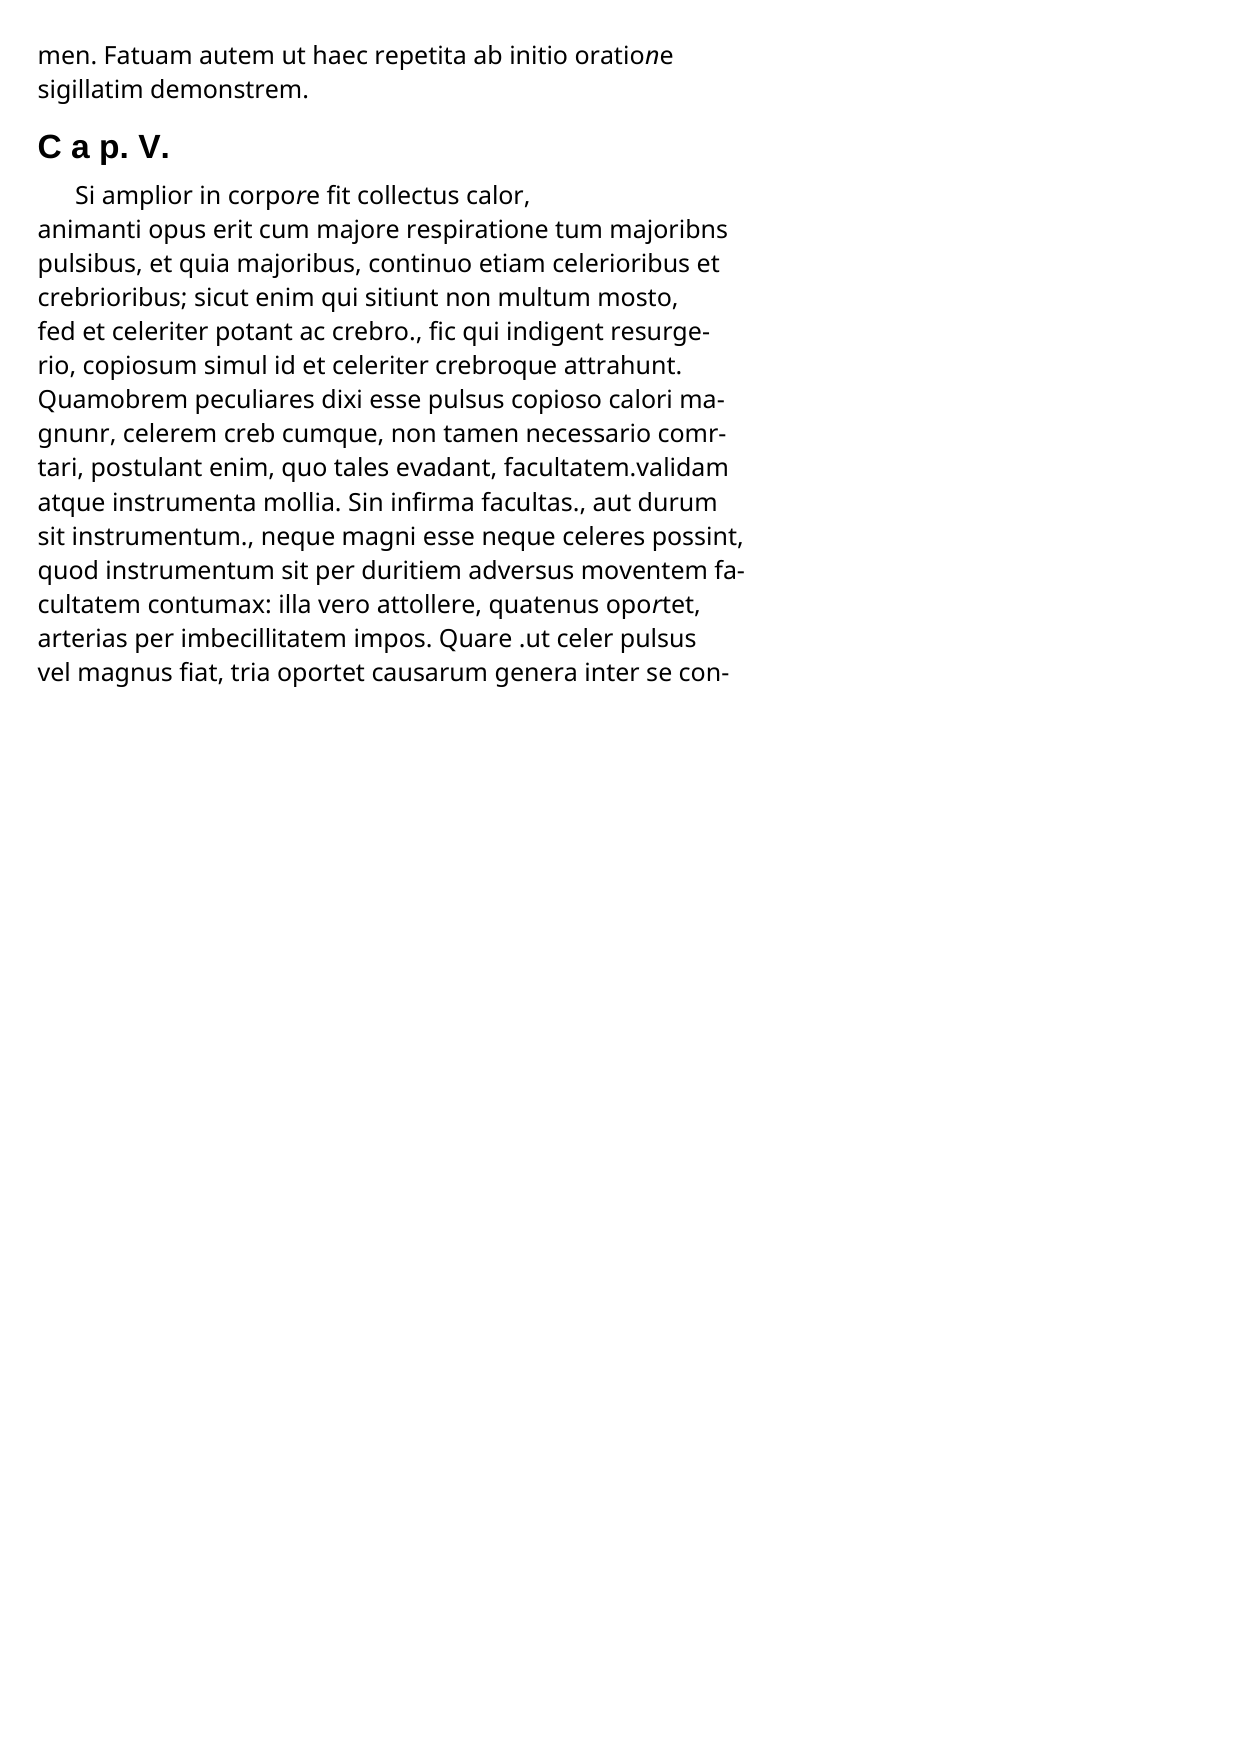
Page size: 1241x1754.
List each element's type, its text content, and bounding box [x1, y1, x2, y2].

subtitle C a p. V. [37, 126, 1203, 165]
text Si amplior in corpore fit collectus calor, animanti opus erit cum majore respiratione tum majoribns pulsibus, et quia majoribus, continuo etiam celerioribus et crebrioribus; sicut enim qui sitiunt non multum mosto, fed et celeriter potant ac crebro., fic qui indigent resurge- rio, copiosum simul id et celeriter crebroque attrahunt. Quamobrem peculiares dixi esse pulsus copioso calori ma- gnunr, celerem creb cumque, non tamen necessario comr- tari, postulant enim, quo tales evadant, facultatem.validam atque instrumenta mollia. Sin infirma facultas., aut durum sit instrumentum., neque magni esse neque celeres possint, quod instrumentum sit per duritiem adversus moventem fa- cultatem contumax: illa vero attollere, quatenus oportet, arterias per imbecillitatem impos. Quare .ut celer pulsus vel magnus fiat, tria oportet causarum genera inter se con- [37, 178, 1203, 688]
text men. Fatuam autem ut haec repetita ab initio oratione sigillatim demonstrem. [37, 37, 1203, 106]
